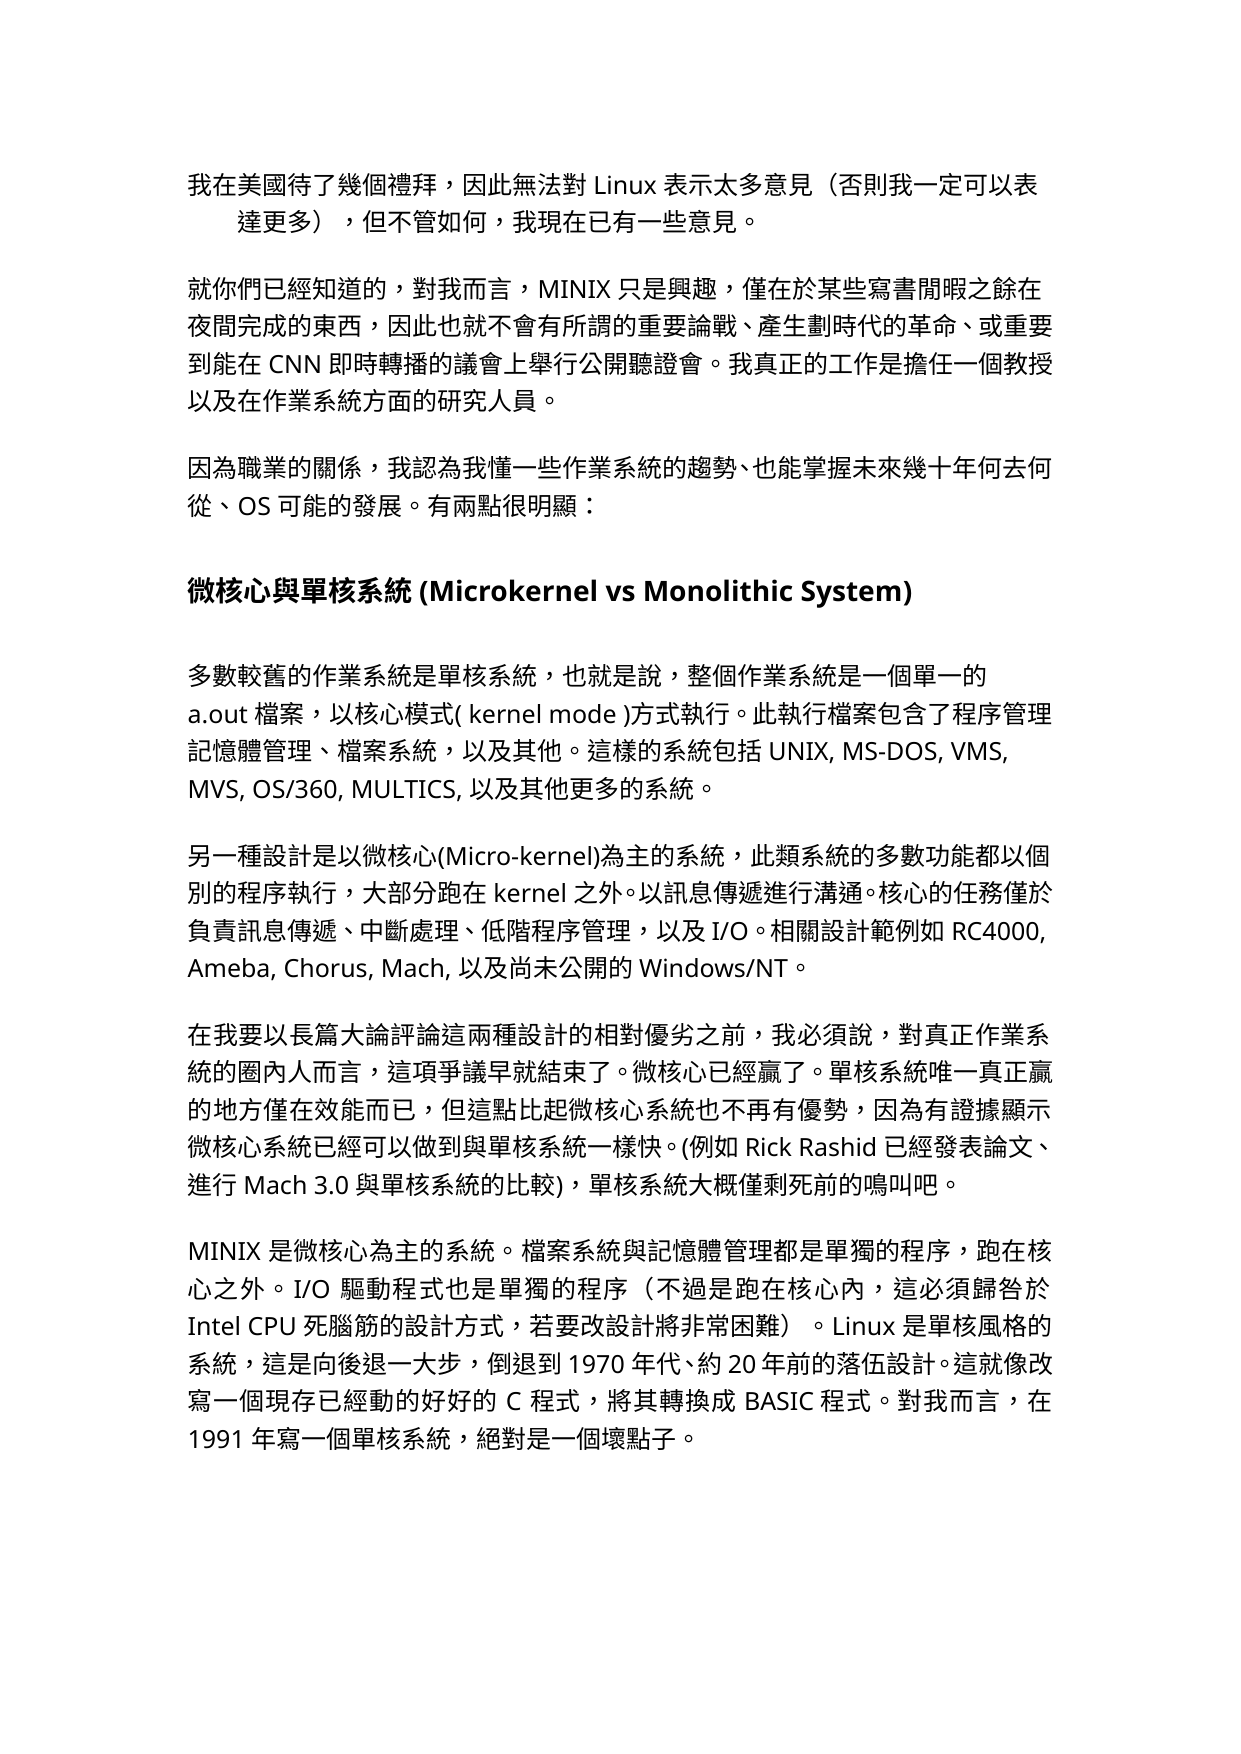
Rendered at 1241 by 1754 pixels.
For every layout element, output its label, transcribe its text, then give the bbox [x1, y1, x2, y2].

text 我在美國待了幾個禮拜，因此無法對 Linux 表示太多意見（否則我一定可以表達更多），但不管如何，我現在已有一些意見。 [187, 164, 1053, 239]
text 在我要以長篇大論評論這兩種設計的相對優劣之前，我必須說，對真正作業系統的圈內人而言，這項爭議早就結束了。微核心已經贏了。單核系統唯一真正贏的地方僅在效能而已，但這點比起微核心系統也不再有優勢，因為有證據顯示微核心系統已經可以做到與單核系統一樣快。(例如 Rick Rashid 已經發表論文、進行 Mach 3.0 與單核系統的比較)，單核系統大概僅剩死前的鳴叫吧。 [187, 1014, 1053, 1202]
text 微核心與單核系統 (Microkernel vs Monolithic System) [187, 552, 1053, 627]
text 多數較舊的作業系統是單核系統，也就是說，整個作業系統是一個單一的 a.out 檔案，以核心模式( kernel mode )方式執行。此執行檔案包含了程序管理、記憶體管理、檔案系統，以及其他。這樣的系統包括 UNIX, MS-DOS, VMS, MVS, OS/360, MULTICS, 以及其他更多的系統。 [187, 656, 1053, 806]
text 就你們已經知道的，對我而言，MINIX 只是興趣，僅在於某些寫書閒暇之餘在夜間完成的東西，因此也就不會有所謂的重要論戰、產生劃時代的革命、或重要到能在 CNN 即時轉播的議會上舉行公開聽證會。我真正的工作是擔任一個教授、以及在作業系統方面的研究人員。 [187, 269, 1053, 419]
text 另一種設計是以微核心(Micro-kernel)為主的系統，此類系統的多數功能都以個別的程序執行，大部分跑在 kernel 之外。以訊息傳遞進行溝通。核心的任務僅於負責訊息傳遞、中斷處理、低階程序管理，以及 I/O。相關設計範例如 RC4000, Ameba, Chorus, Mach, 以及尚未公開的 Windows/NT。 [187, 835, 1053, 985]
text 因為職業的關係，我認為我懂一些作業系統的趨勢、也能掌握未來幾十年何去何從、OS 可能的發展。有兩點很明顯： [187, 448, 1053, 523]
text MINIX 是微核心為主的系統。檔案系統與記憶體管理都是單獨的程序，跑在核心之外。I/O 驅動程式也是單獨的程序（不過是跑在核心內，這必須歸咎於 Intel CPU 死腦筋的設計方式，若要改設計將非常困難）。Linux 是單核風格的系統，這是向後退一大步，倒退到1970 年代、約20年前的落伍設計。這就像改寫一個現存已經動的好好的 C 程式，將其轉換成 BASIC程式。對我而言，在 1991 年寫一個單核系統，絕對是一個壞點子。 [187, 1231, 1053, 1456]
